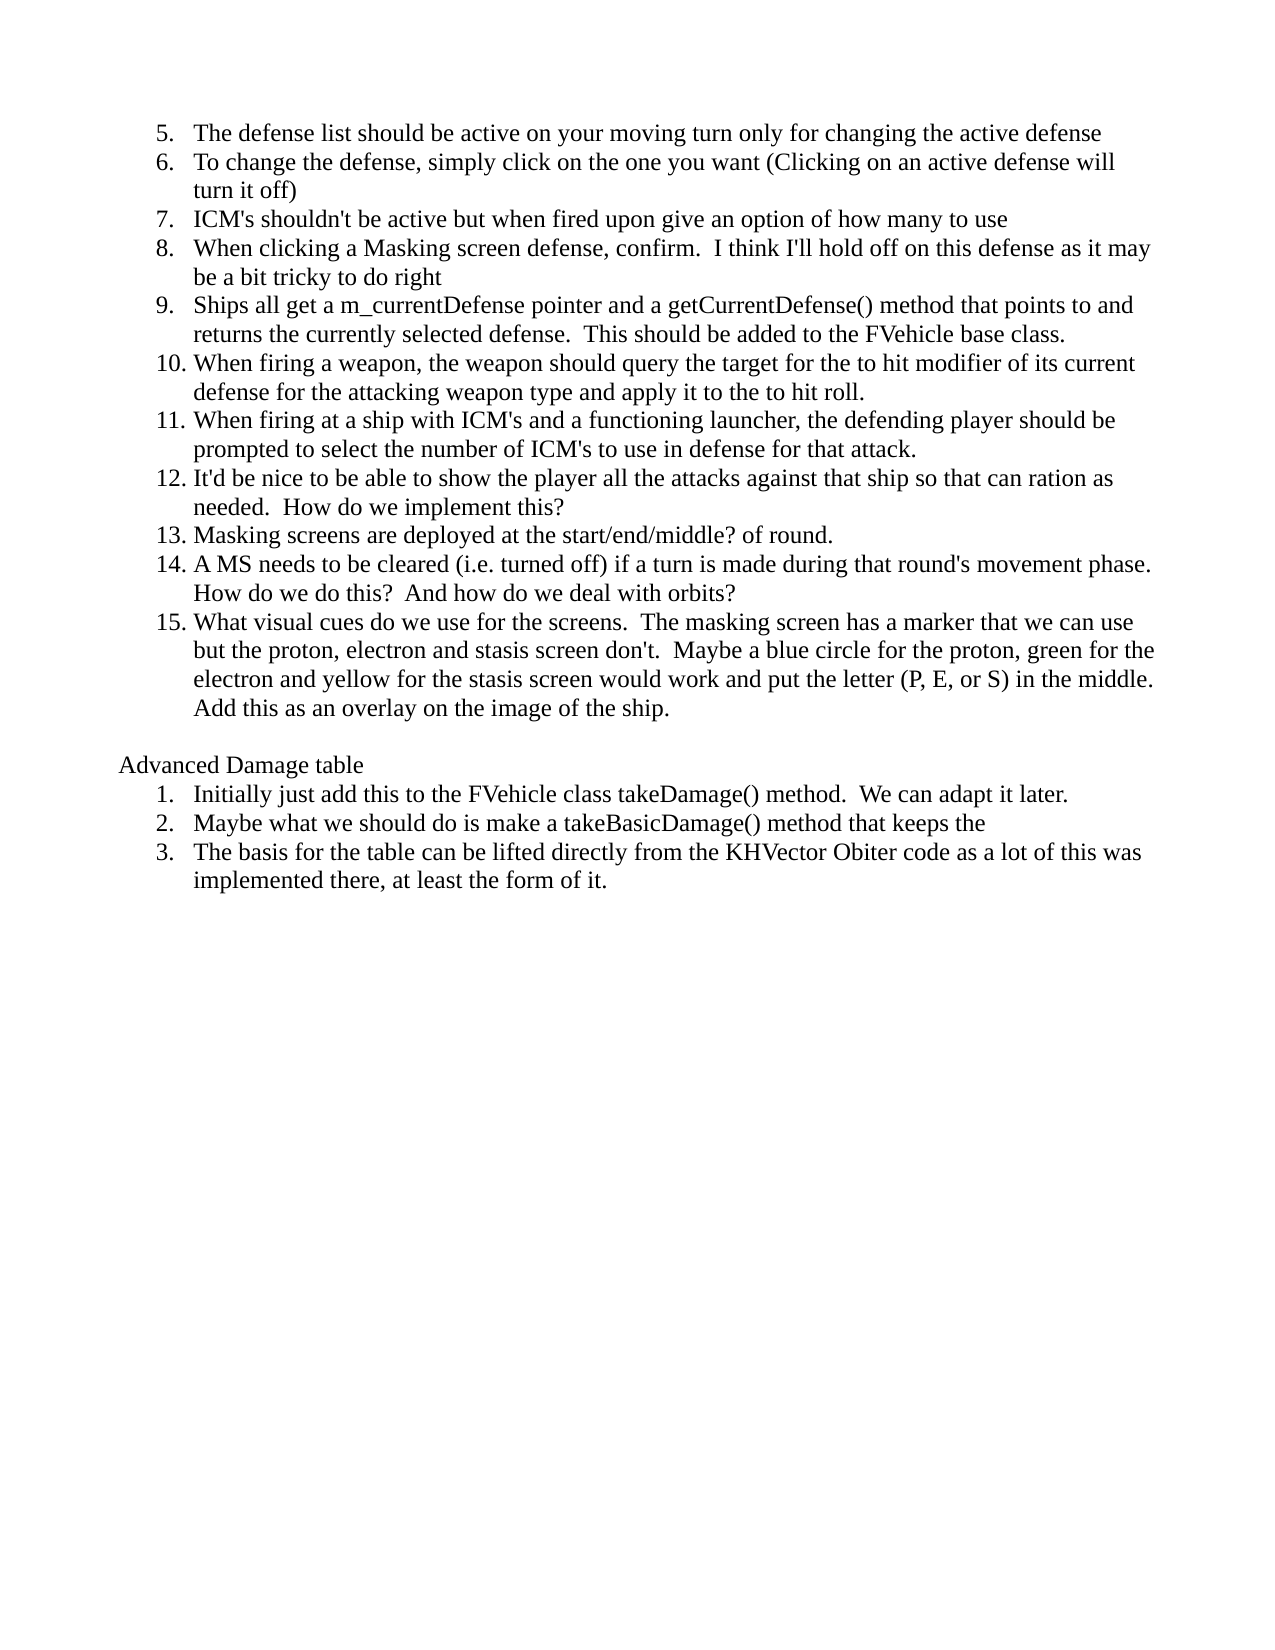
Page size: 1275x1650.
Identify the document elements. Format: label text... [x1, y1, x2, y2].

list To change the defense, simply click on the one you want (Clicking on an active defense will turn it off) [156, 147, 1157, 204]
list Ships all get a m_currentDefense pointer and a getCurrentDefense() method that points to and returns the currently selected defense. This should be added to the FVehicle base class. [156, 291, 1157, 348]
list Maybe what we should do is make a takeBasicDamage() method that keeps the [156, 808, 1157, 837]
list Initially just add this to the FVehicle class takeDamage() method. We can adapt it later. [156, 779, 1157, 808]
list Masking screens are deployed at the start/end/middle? of round. [156, 521, 1157, 549]
text Advanced Damage table [118, 751, 1157, 779]
list The basis for the table can be lifted directly from the KHVector Obiter code as a lot of this was implemented there, at least the form of it. [156, 837, 1157, 894]
list What visual cues do we use for the screens. The masking screen has a marker that we can use but the proton, electron and stasis screen don't. Maybe a blue circle for the proton, green for the electron and yellow for the stasis screen would work and put the letter (P, E, or S) in the middle. Add this as an overlay on the image of the ship. [156, 607, 1157, 722]
list When firing at a ship with ICM's and a functioning launcher, the defending player should be prompted to select the number of ICM's to use in defense for that attack. [156, 406, 1157, 463]
list When firing a weapon, the weapon should query the target for the to hit modifier of its current defense for the attacking weapon type and apply it to the to hit roll. [156, 348, 1157, 406]
list The defense list should be active on your moving turn only for changing the active defense [156, 118, 1157, 147]
list When clicking a Masking screen defense, confirm. I think I'll hold off on this defense as it may be a bit tricky to do right [156, 233, 1157, 291]
list ICM's shouldn't be active but when fired upon give an option of how many to use [156, 204, 1157, 233]
list It'd be nice to be able to show the player all the attacks against that ship so that can ration as needed. How do we implement this? [156, 463, 1157, 521]
list A MS needs to be cleared (i.e. turned off) if a turn is made during that round's movement phase. How do we do this? And how do we deal with orbits? [156, 549, 1157, 607]
